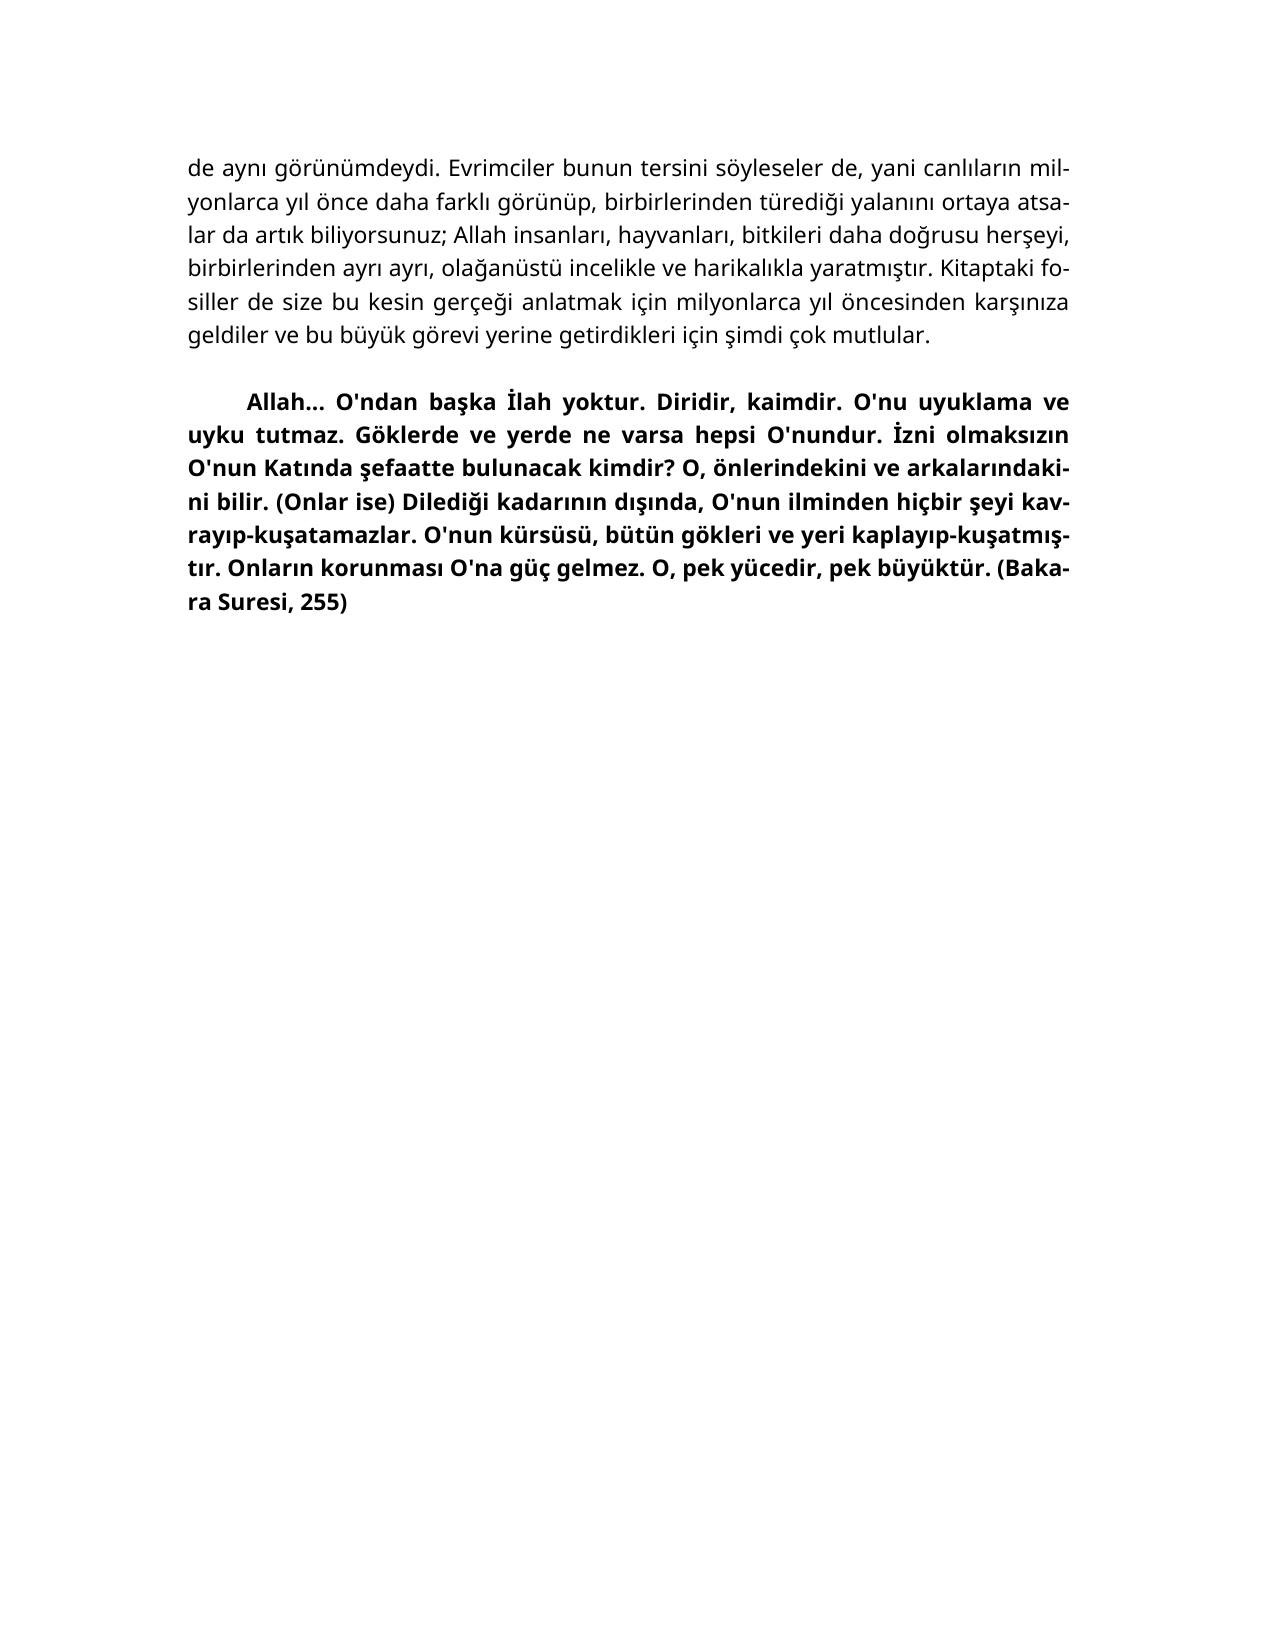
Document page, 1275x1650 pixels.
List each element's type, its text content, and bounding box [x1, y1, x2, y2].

text de ay­nı gö­rü­nüm­dey­di. Ev­rim­ci­ler bu­nun ter­si­ni söy­le­se­ler de, ya­ni can­lı­la­rın mil­yon­lar­ca yıl ön­ce da­ha fark­lı gö­rü­nüp, bir­bir­le­rin­den tü­re­di­ği ya­la­nı­nı or­ta­ya at­sa­lar da ar­tık bi­li­yor­su­nuz; Al­lah in­san­la­rı, hay­van­la­rı, bit­ki­le­ri da­ha doğ­ru­su her­şe­yi, bir­bir­le­rin­den ay­rı ay­rı, ola­ğa­nüs­tü in­ce­lik­le ve ha­ri­ka­lık­la ya­rat­mış­tır. Ki­tap­ta­ki fo­sil­ler de si­ze bu ke­sin ger­çe­ği an­lat­mak için mil­yon­lar­ca yıl ön­ce­sin­den kar­şı­nı­za gel­di­ler ve bu bü­yük gö­re­vi ye­ri­ne ge­tir­dik­le­ri için şim­di çok mut­lu­lar. [187, 150, 1070, 350]
text Al­lah... O'ndan baş­ka İlah yok­tur. Di­ri­dir, ka­im­dir. O'nu uyuk­la­ma ve uy­ku tut­maz. Gök­ler­de ve yer­de ne var­sa hep­si O'nun­dur. İz­ni ol­mak­sı­zın O'nun Ka­tın­da şe­fa­at­te bu­lu­na­cak kim­dir? O, ön­le­rin­de­ki­ni ve ar­ka­la­rın­da­ki­ni bi­lir. (On­lar ise) Di­le­di­ği ka­da­rı­nın dı­şın­da, O'nun il­min­den hiç­bir şe­yi kav­ra­yıp-ku­şa­ta­maz­lar. O'nun kür­sü­sü, bü­tün gök­le­ri ve ye­ri kap­la­yıp-ku­şat­mış­tır. On­la­rın ko­run­ma­sı O'na güç gel­mez. O, pek yü­ce­dir, pek bü­yük­tür. (Ba­ka­ra Su­re­si, 255) [187, 383, 1070, 617]
